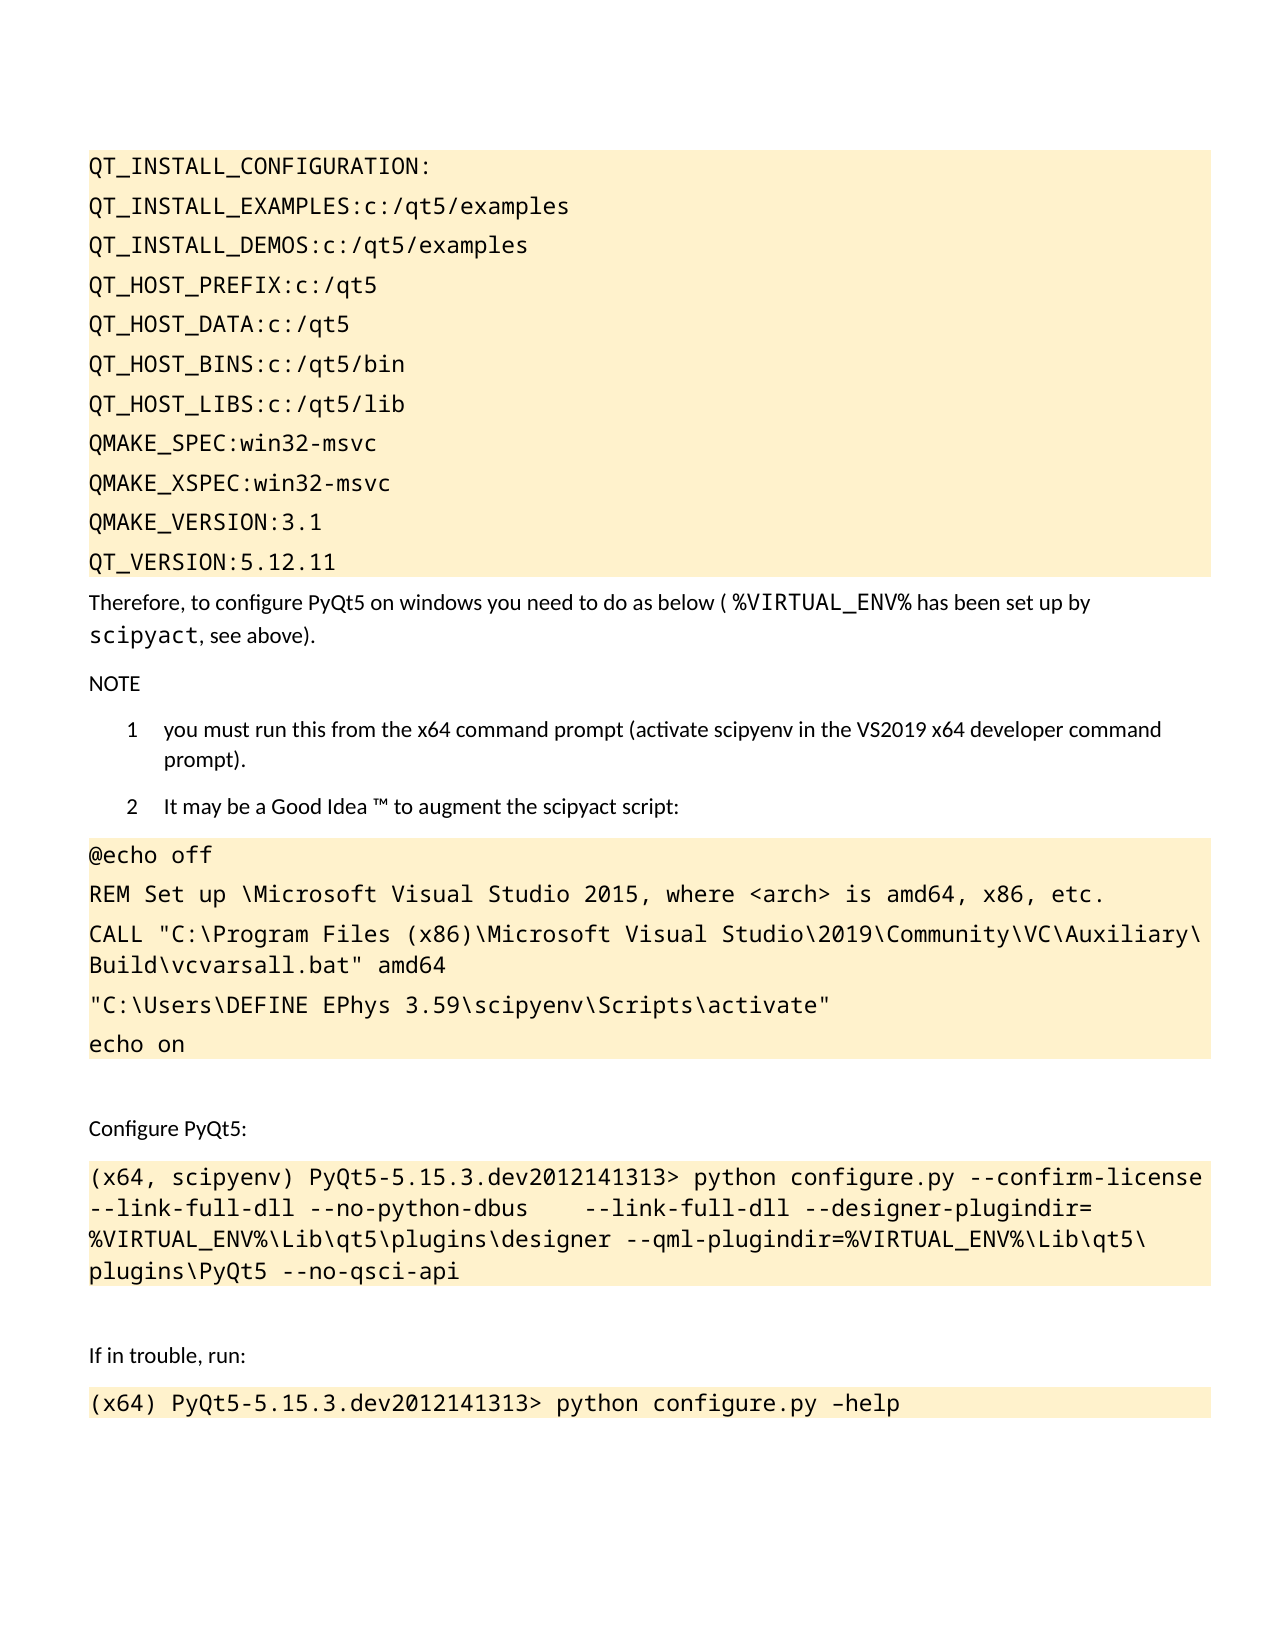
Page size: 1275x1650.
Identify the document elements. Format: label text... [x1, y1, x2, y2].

text QMAKE_SPEC:win32-msvc [89, 427, 1211, 458]
text "C:\Users\DEFINE EPhys 3.59\scipyenv\Scripts\activate" [89, 988, 1211, 1020]
list you must run this from the x64 command prompt (activate scipyenv in the VS2019 x64 developer command prompt). [126, 716, 1211, 773]
text REM Set up \Microsoft Visual Studio 2015, where <arch> is amd64, x86, etc. [89, 878, 1211, 909]
text QT_INSTALL_EXAMPLES:c:/qt5/examples [89, 189, 1211, 221]
text QT_HOST_PREFIX:c:/qt5 [89, 269, 1211, 300]
text (x64, scipyenv) PyQt5-5.15.3.dev2012141313> python configure.py --confirm-license --link-full-dll --no-python-dbus --link-full-dll --designer-plugindir=%VIRTUAL_ENV%\Lib\qt5\plugins\designer --qml-plugindir=%VIRTUAL_ENV%\Lib\qt5\plugins\PyQt5 --no-qsci-api [89, 1161, 1211, 1286]
text QMAKE_VERSION:3.1 [89, 506, 1211, 537]
text Therefore, to configure PyQt5 on windows you need to do as below ( %VIRTUAL_ENV% has been set up by scipyact, see above). [89, 585, 1211, 650]
text Configure PyQt5: [89, 1114, 1211, 1142]
text QT_INSTALL_CONFIGURATION: [89, 150, 1211, 181]
list It may be a Good Idea ™ to augment the scipyact script: [126, 792, 1211, 820]
text QT_VERSION:5.12.11 [89, 546, 1211, 577]
text If in trouble, run: [89, 1341, 1211, 1369]
text echo on [89, 1028, 1211, 1059]
text QT_HOST_DATA:c:/qt5 [89, 308, 1211, 339]
text QT_HOST_BINS:c:/qt5/bin [89, 348, 1211, 379]
text QT_INSTALL_DEMOS:c:/qt5/examples [89, 229, 1211, 260]
text (x64) PyQt5-5.15.3.dev2012141313> python configure.py –help [89, 1387, 1211, 1418]
text CALL "C:\Program Files (x86)\Microsoft Visual Studio\2019\Community\VC\Auxiliary\Build\vcvarsall.bat" amd64 [89, 918, 1211, 980]
text QT_HOST_LIBS:c:/qt5/lib [89, 387, 1211, 419]
text QMAKE_XSPEC:win32-msvc [89, 467, 1211, 498]
text NOTE [89, 669, 1211, 697]
text @echo off [89, 838, 1211, 870]
